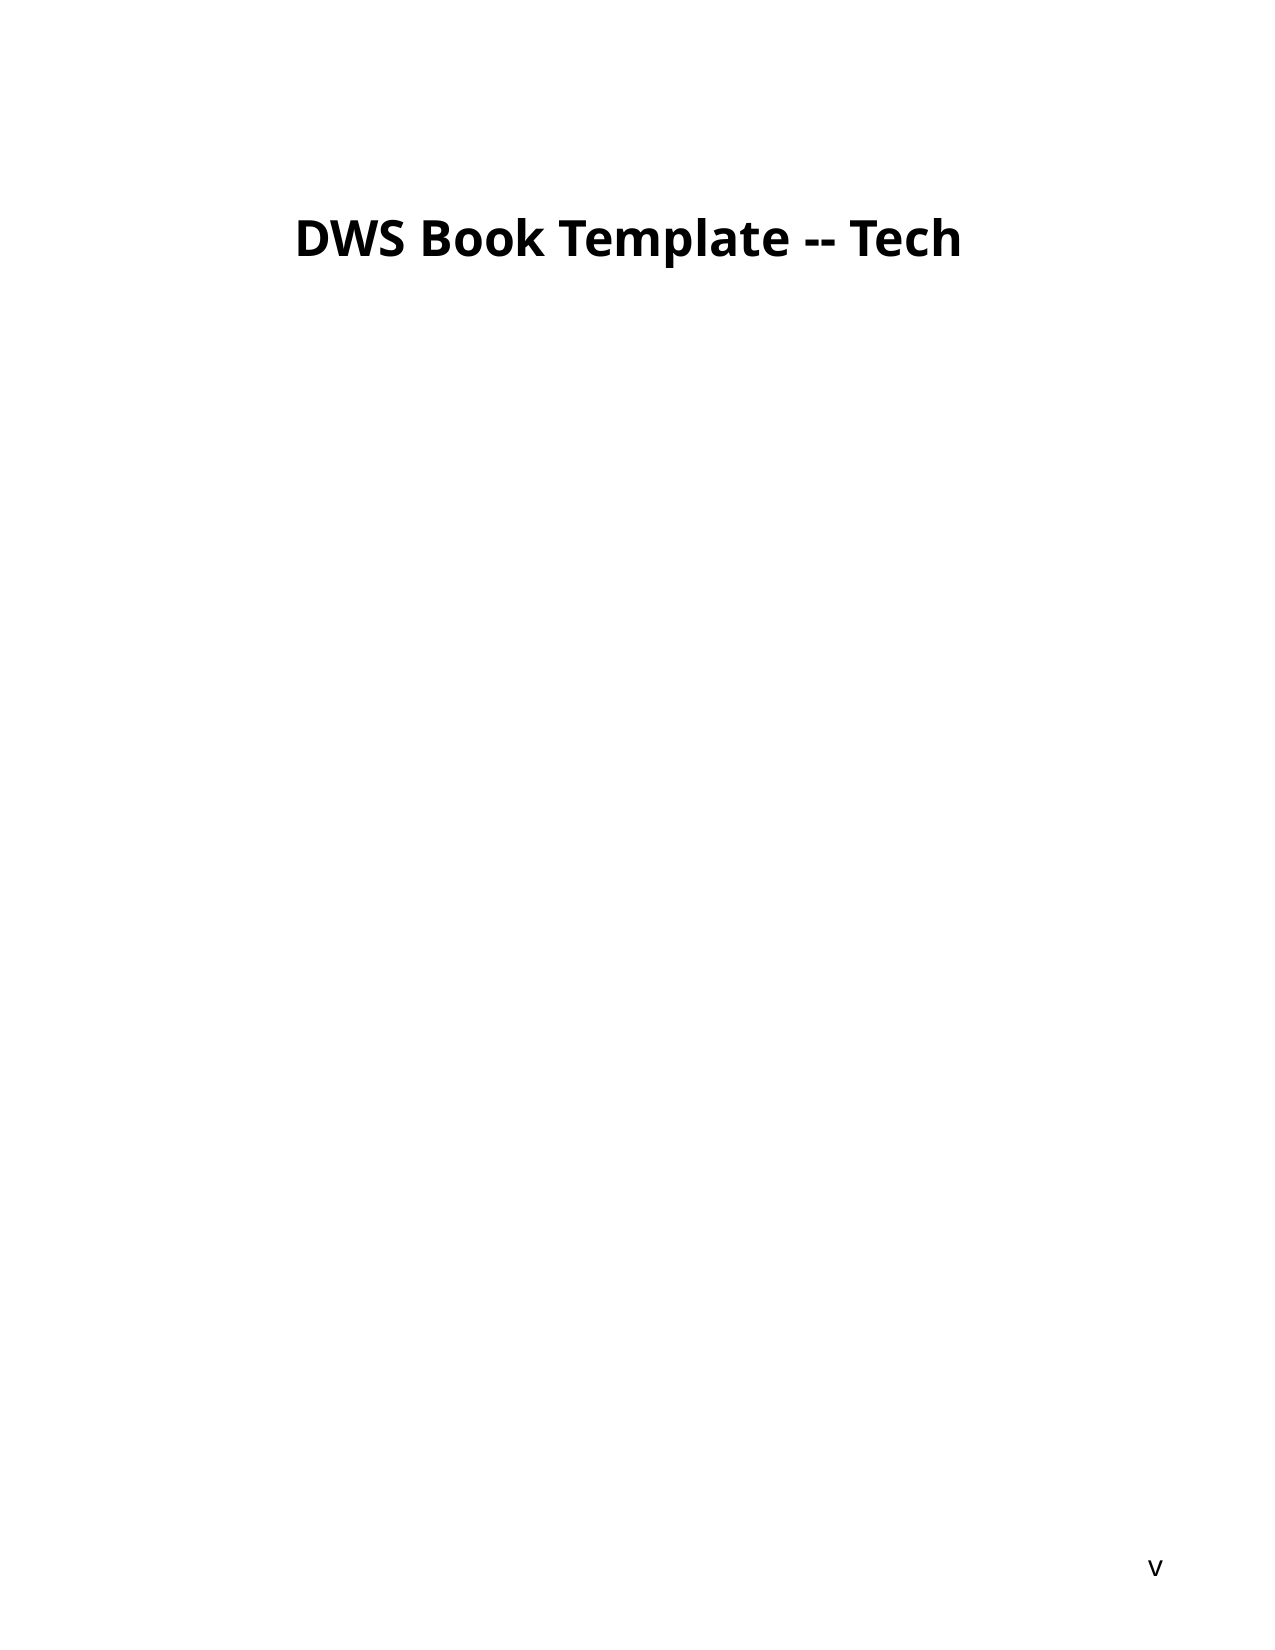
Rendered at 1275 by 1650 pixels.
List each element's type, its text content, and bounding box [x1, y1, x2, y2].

title DWS Book Template -- Tech [94, 202, 1162, 271]
